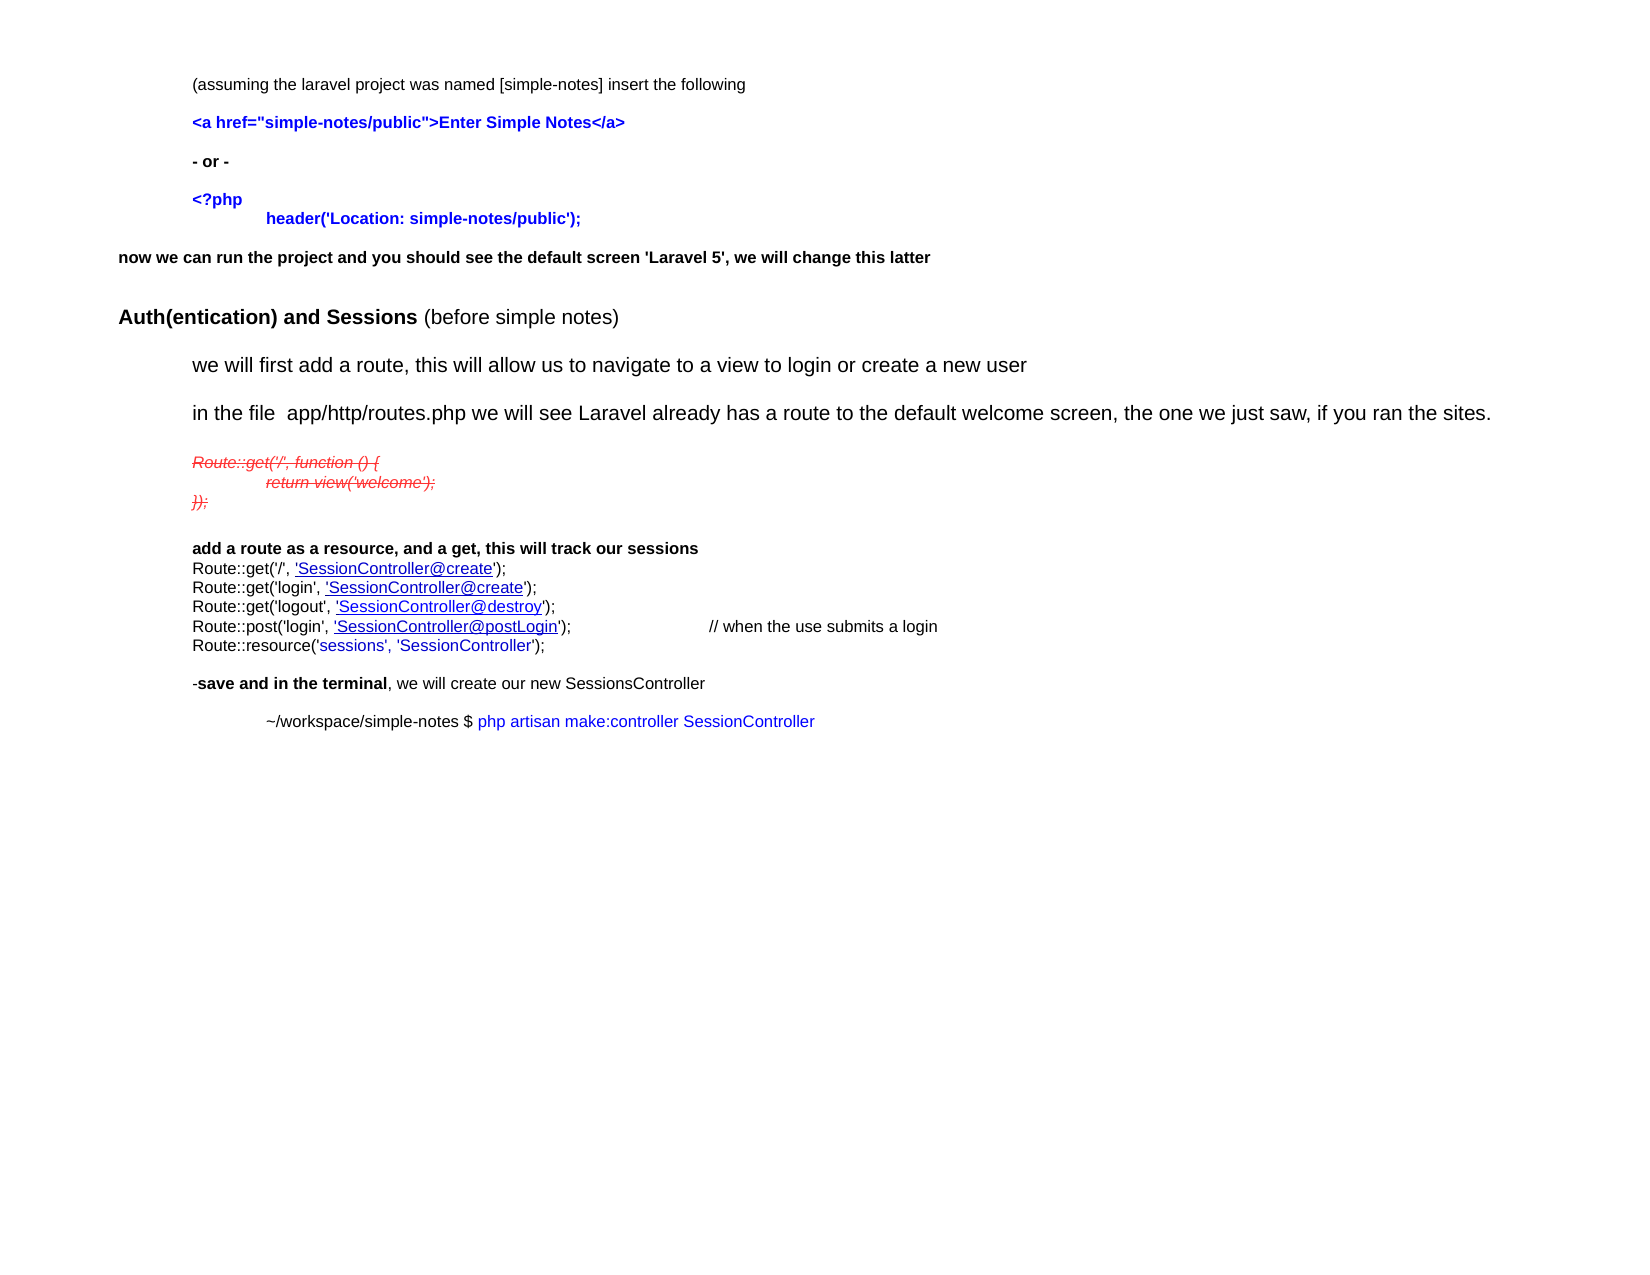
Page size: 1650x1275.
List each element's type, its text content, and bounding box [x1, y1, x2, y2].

text (assuming the laravel project was named [simple-notes] insert the following [118, 75, 1532, 94]
text ~/workspace/simple-notes $ php artisan make:controller SessionController [118, 712, 1532, 731]
text -save and in the terminal, we will create our new SessionsController [118, 674, 1532, 693]
text Auth(entication) and Sessions (before simple notes) [118, 305, 1532, 329]
text Route::get('/', 'SessionController@create'); [118, 559, 1532, 578]
text Route::get('/', function () { [118, 449, 1532, 473]
text add a route as a resource, and a get, this will track our sessions [118, 535, 1532, 559]
text we will first add a route, this will allow us to navigate to a view to login or create a new user [118, 353, 1532, 377]
text <a href="simple-notes/public">Enter Simple Notes</a> [118, 113, 1532, 132]
text now we can run the project and you should see the default screen 'Laravel 5', we will change this latter [118, 247, 1532, 267]
text return view('welcome'); [118, 473, 1532, 492]
text Route::get('logout', 'SessionController@destroy'); [118, 597, 1532, 616]
text Route::resource('sessions', 'SessionController'); [118, 636, 1532, 655]
text }); [118, 492, 1532, 511]
text in the file app/http/routes.php we will see Laravel already has a route to the default welcome screen, the one we just saw, if you ran the sites. [118, 401, 1532, 425]
text header('Location: simple-notes/public'); [118, 209, 1532, 228]
text - or - [118, 152, 1532, 171]
text Route::get('login', 'SessionController@create'); [118, 578, 1532, 597]
text <?php [118, 190, 1532, 209]
text Route::post('login', 'SessionController@postLogin'); // when the use submits a login [118, 616, 1532, 636]
